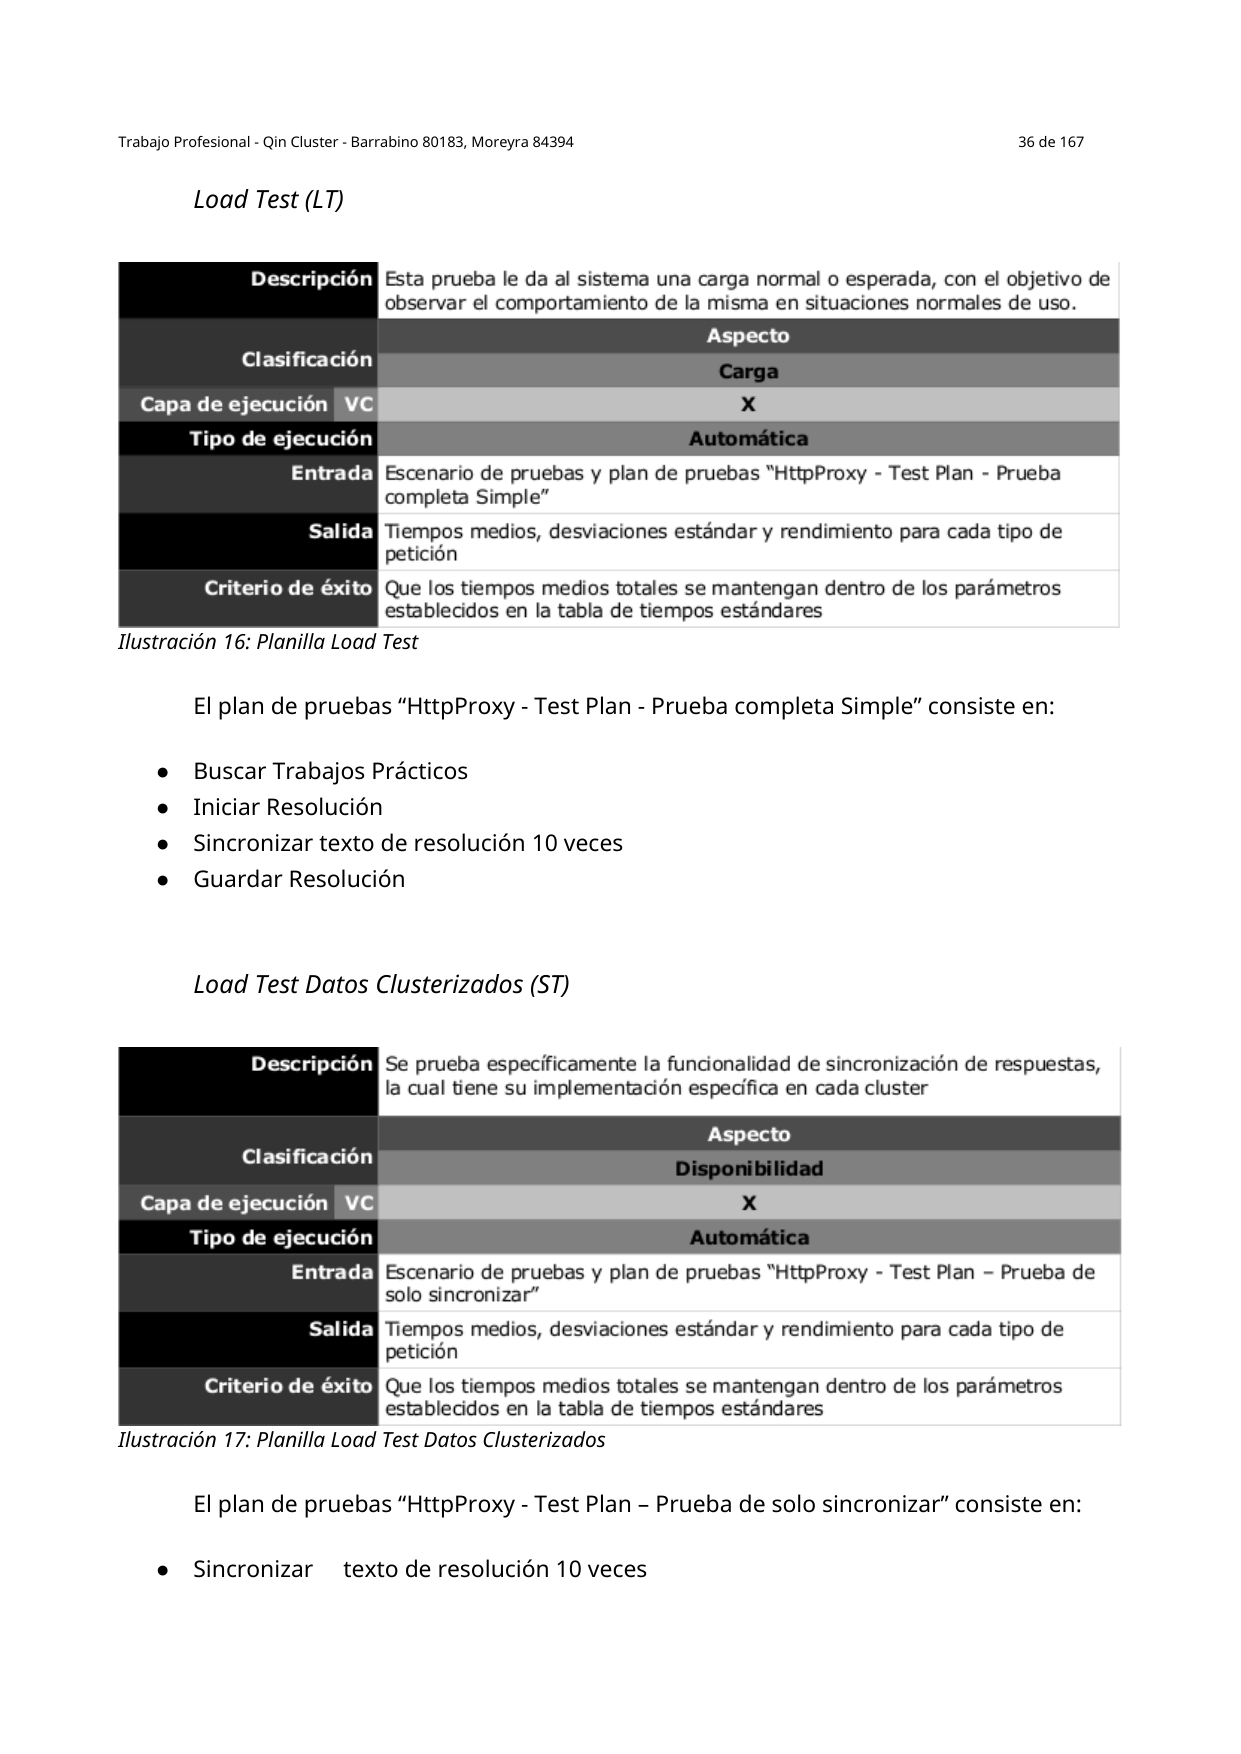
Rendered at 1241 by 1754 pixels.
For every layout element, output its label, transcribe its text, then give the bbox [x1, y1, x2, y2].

text El plan de pruebas “HttpProxy - Test Plan - Prueba completa Simple” consiste en: [118, 690, 1122, 721]
text Ilustración 16: Planilla Load Test [118, 628, 1122, 656]
text El plan de pruebas “HttpProxy - Test Plan – Prueba de solo sincronizar” consiste en: [118, 1488, 1122, 1519]
text Load Test (LT) [118, 182, 1122, 216]
list Sincronizar texto de resolución 10 veces [156, 827, 1122, 858]
picture [118, 1047, 1123, 1426]
list Guardar Resolución [156, 863, 1122, 894]
list Buscar Trabajos Prácticos [156, 755, 1122, 786]
text Ilustración 17: Planilla Load Test Datos Clusterizados [118, 1426, 1122, 1453]
text Load Test Datos Clusterizados (ST) [118, 967, 1122, 1001]
list Sincronizar texto de resolución 10 veces [156, 1553, 1122, 1584]
picture [118, 262, 1123, 628]
list Iniciar Resolución [156, 791, 1122, 822]
